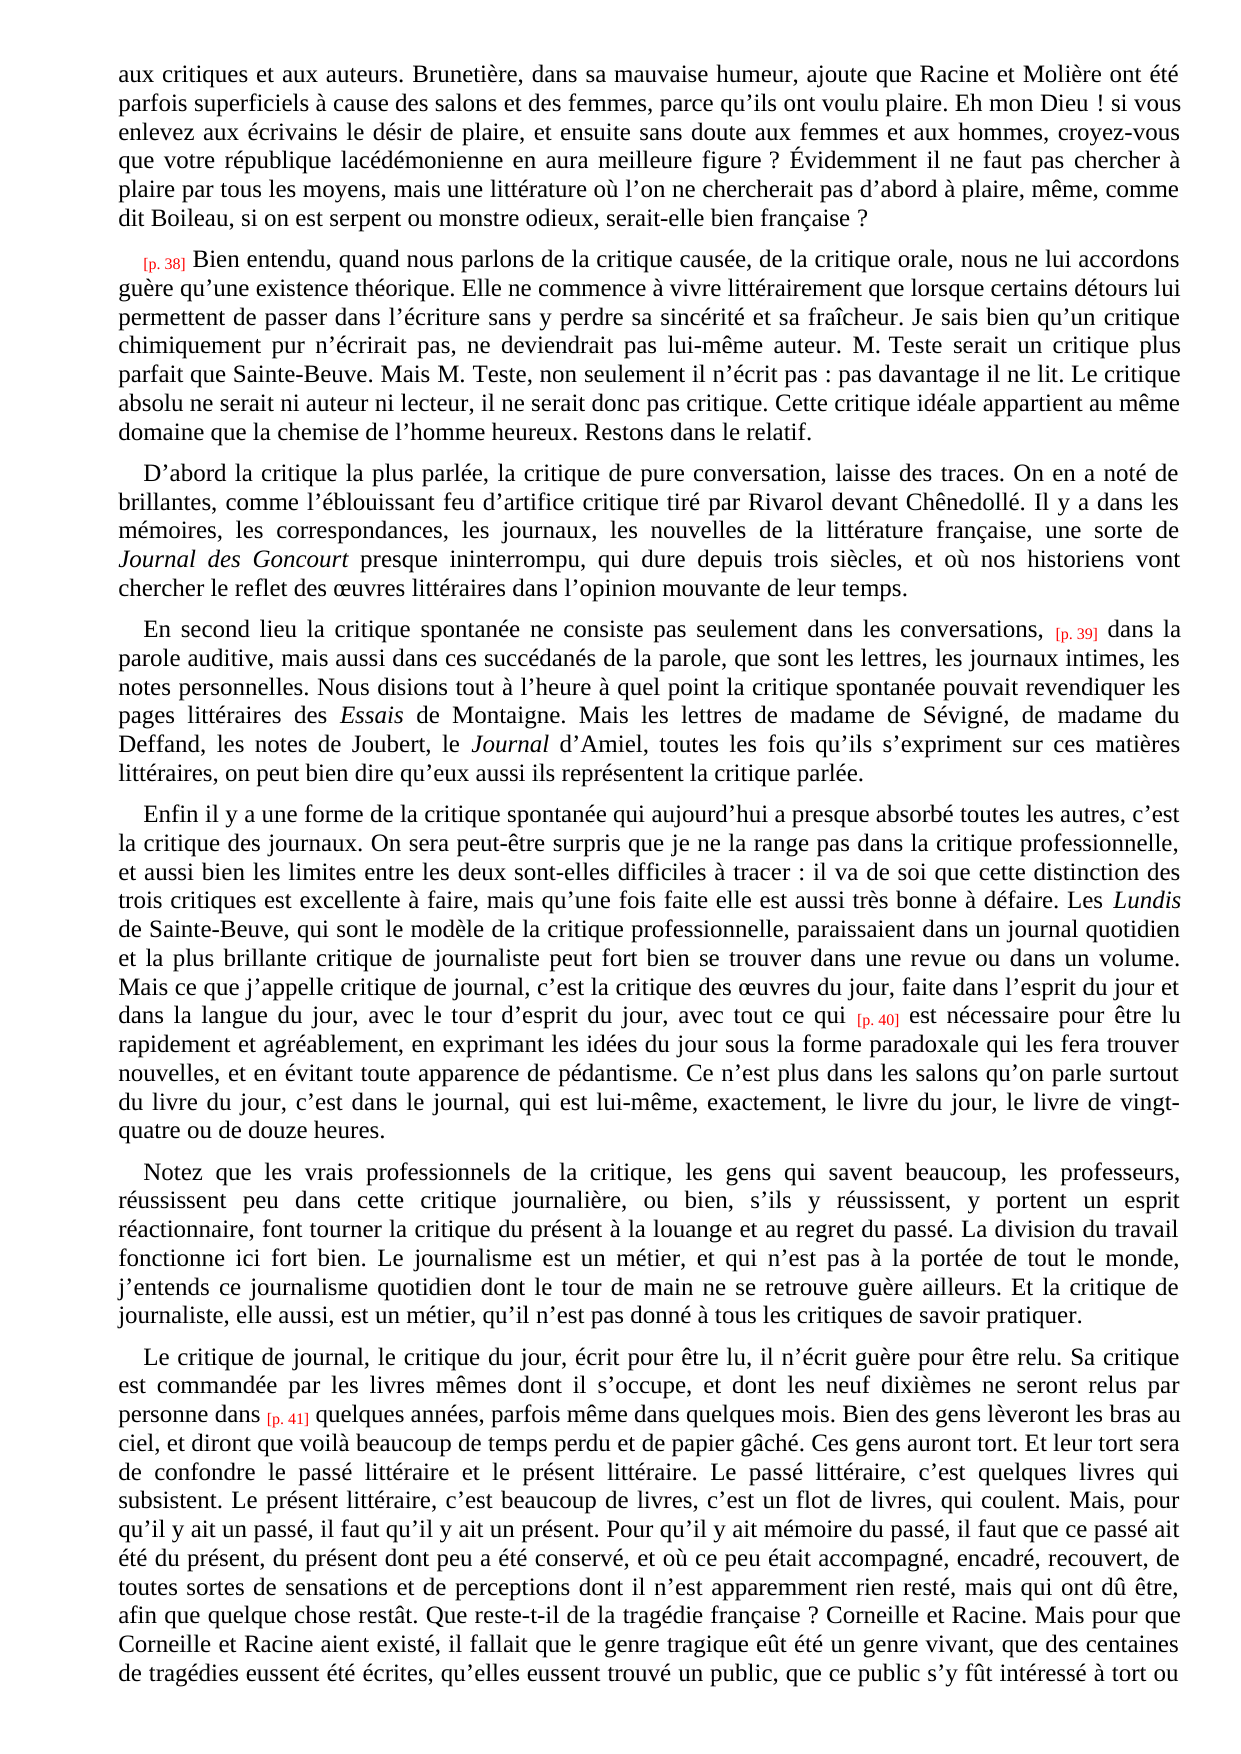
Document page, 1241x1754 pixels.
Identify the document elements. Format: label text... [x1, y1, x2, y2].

text En second lieu la critique spontanée ne consiste pas seulement dans les conversations, [p. 39] dans la parole auditive, mais aussi dans ces succédanés de la parole, que sont les lettres, les journaux intimes, les notes personnelles. Nous disions tout à l’heure à quel point la critique spontanée pouvait revendiquer les pages littéraires des Essais de Montaigne. Mais les lettres de madame de Sévigné, de madame du Deffand, les notes de Joubert, le Journal d’Amiel, toutes les fois qu’ils s’expriment sur ces matières littéraires, on peut bien dire qu’eux aussi ils représentent la critique parlée. [118, 614, 1181, 787]
text aux critiques et aux auteurs. Brunetière, dans sa mauvaise humeur, ajoute que Racine et Molière ont été parfois superficiels à cause des salons et des femmes, parce qu’ils ont voulu plaire. Eh mon Dieu ! si vous enlevez aux écrivains le désir de plaire, et ensuite sans doute aux femmes et aux hommes, croyez-vous que votre république lacédémonienne en aura meilleure figure ? Évidemment il ne faut pas chercher à plaire par tous les moyens, mais une littérature où l’on ne chercherait pas d’abord à plaire, même, comme dit Boileau, si on est serpent ou monstre odieux, serait-elle bien française ? [118, 59, 1181, 232]
text Notez que les vrais professionnels de la critique, les gens qui savent beaucoup, les professeurs, réussissent peu dans cette critique journalière, ou bien, s’ils y réussissent, y portent un esprit réactionnaire, font tourner la critique du présent à la louange et au regret du passé. La division du travail fonctionne ici fort bien. Le journalisme est un métier, et qui n’est pas à la portée de tout le monde, j’entends ce journalisme quotidien dont le tour de main ne se retrouve guère ailleurs. Et la critique de journaliste, elle aussi, est un métier, qu’il n’est pas donné à tous les critiques de savoir pratiquer. [118, 1157, 1181, 1329]
text [p. 38] Bien entendu, quand nous parlons de la critique causée, de la critique orale, nous ne lui accordons guère qu’une existence théorique. Elle ne commence à vivre littérairement que lorsque certains détours lui permettent de passer dans l’écriture sans y perdre sa sincérité et sa fraîcheur. Je sais bien qu’un critique chimiquement pur n’écrirait pas, ne deviendrait pas lui-même auteur. M. Teste serait un critique plus parfait que Sainte-Beuve. Mais M. Teste, non seulement il n’écrit pas : pas davantage il ne lit. Le critique absolu ne serait ni auteur ni lecteur, il ne serait donc pas critique. Cette critique idéale appartient au même domaine que la chemise de l’homme heureux. Restons dans le relatif. [118, 244, 1181, 445]
text Enfin il y a une forme de la critique spontanée qui aujourd’hui a presque absorbé toutes les autres, c’est la critique des journaux. On sera peut-être surpris que je ne la range pas dans la critique professionnelle, et aussi bien les limites entre les deux sont-elles difficiles à tracer : il va de soi que cette distinction des trois critiques est excellente à faire, mais qu’une fois faite elle est aussi très bonne à défaire. Les Lundis de Sainte-Beuve, qui sont le modèle de la critique professionnelle, paraissaient dans un journal quotidien et la plus brillante critique de journaliste peut fort bien se trouver dans une revue ou dans un volume. Mais ce que j’appelle critique de journal, c’est la critique des œuvres du jour, faite dans l’esprit du jour et dans la langue du jour, avec le tour d’esprit du jour, avec tout ce qui [p. 40] est nécessaire pour être lu rapidement et agréablement, en exprimant les idées du jour sous la forme paradoxale qui les fera trouver nouvelles, et en évitant toute apparence de pédantisme. Ce n’est plus dans les salons qu’on parle surtout du livre du jour, c’est dans le journal, qui est lui-même, exactement, le livre du jour, le livre de vingt-quatre ou de douze heures. [118, 799, 1181, 1144]
text Le critique de journal, le critique du jour, écrit pour être lu, il n’écrit guère pour être relu. Sa critique est commandée par les livres mêmes dont il s’occupe, et dont les neuf dixièmes ne seront relus par personne dans [p. 41] quelques années, parfois même dans quelques mois. Bien des gens lèveront les bras au ciel, et diront que voilà beaucoup de temps perdu et de papier gâché. Ces gens auront tort. Et leur tort sera de confondre le passé littéraire et le présent littéraire. Le passé littéraire, c’est quelques livres qui subsistent. Le présent littéraire, c’est beaucoup de livres, c’est un flot de livres, qui coulent. Mais, pour qu’il y ait un passé, il faut qu’il y ait un présent. Pour qu’il y ait mémoire du passé, il faut que ce passé ait été du présent, du présent dont peu a été conservé, et où ce peu était accompagné, encadré, recouvert, de toutes sortes de sensations et de perceptions dont il n’est apparemment rien resté, mais qui ont dû être, afin que quelque chose restât. Que reste-t-il de la tragédie française ? Corneille et Racine. Mais pour que Corneille et Racine aient existé, il fallait que le genre tragique eût été un genre vivant, que des centaines de tragédies eussent été écrites, qu’elles eussent trouvé un public, que ce public s’y fût intéressé à tort ou [118, 1342, 1181, 1687]
text D’abord la critique la plus parlée, la critique de pure conversation, laisse des traces. On en a noté de brillantes, comme l’éblouissant feu d’artifice critique tiré par Rivarol devant Chênedollé. Il y a dans les mémoires, les correspondances, les journaux, les nouvelles de la littérature française, une sorte de Journal des Goncourt presque ininterrompu, qui dure depuis trois siècles, et où nos historiens vont chercher le reflet des œuvres littéraires dans l’opinion mouvante de leur temps. [118, 458, 1181, 602]
